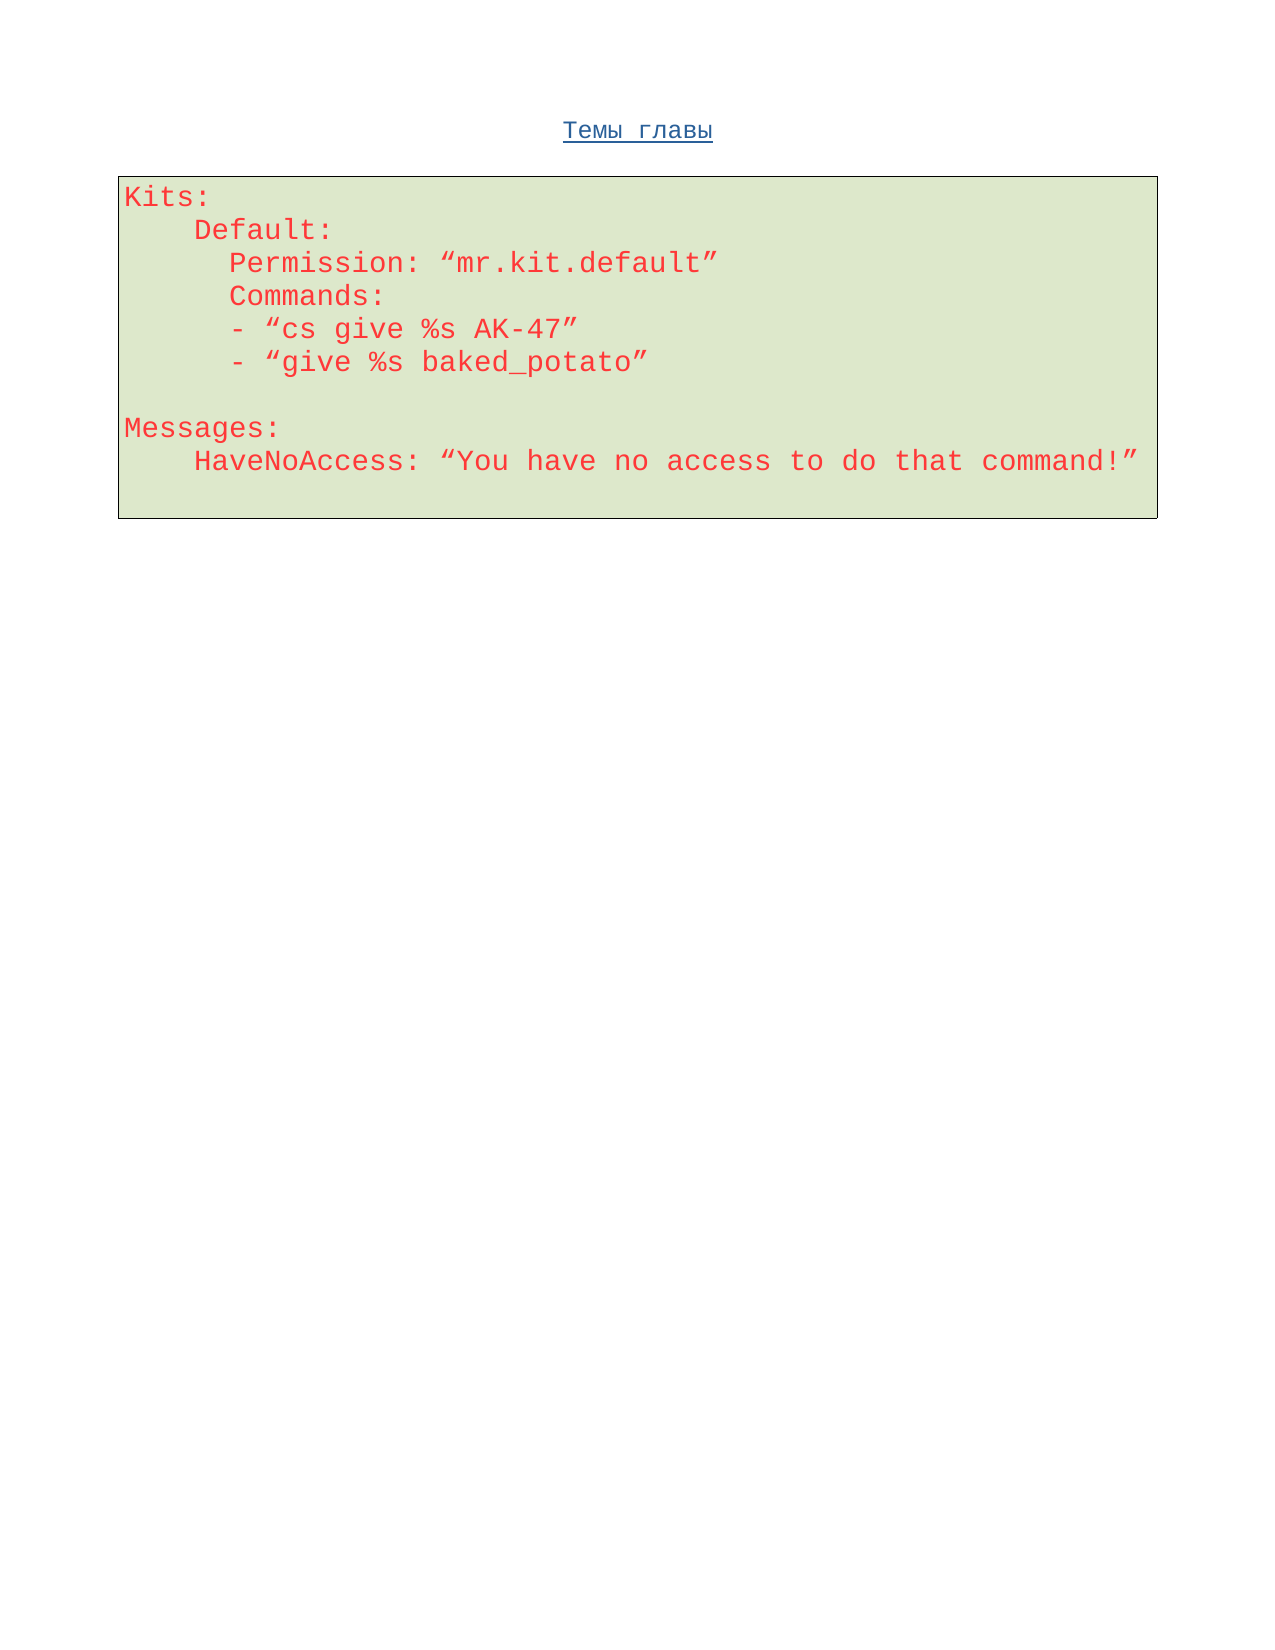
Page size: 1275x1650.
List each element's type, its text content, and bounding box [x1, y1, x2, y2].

table_header Kits: Default: Permission: “mr.kit.default” Commands: - “cs give %s AK-47” - “give %s baked_potato” Messages: HaveNoAccess: “You have no access to do that command!” [119, 177, 1157, 518]
